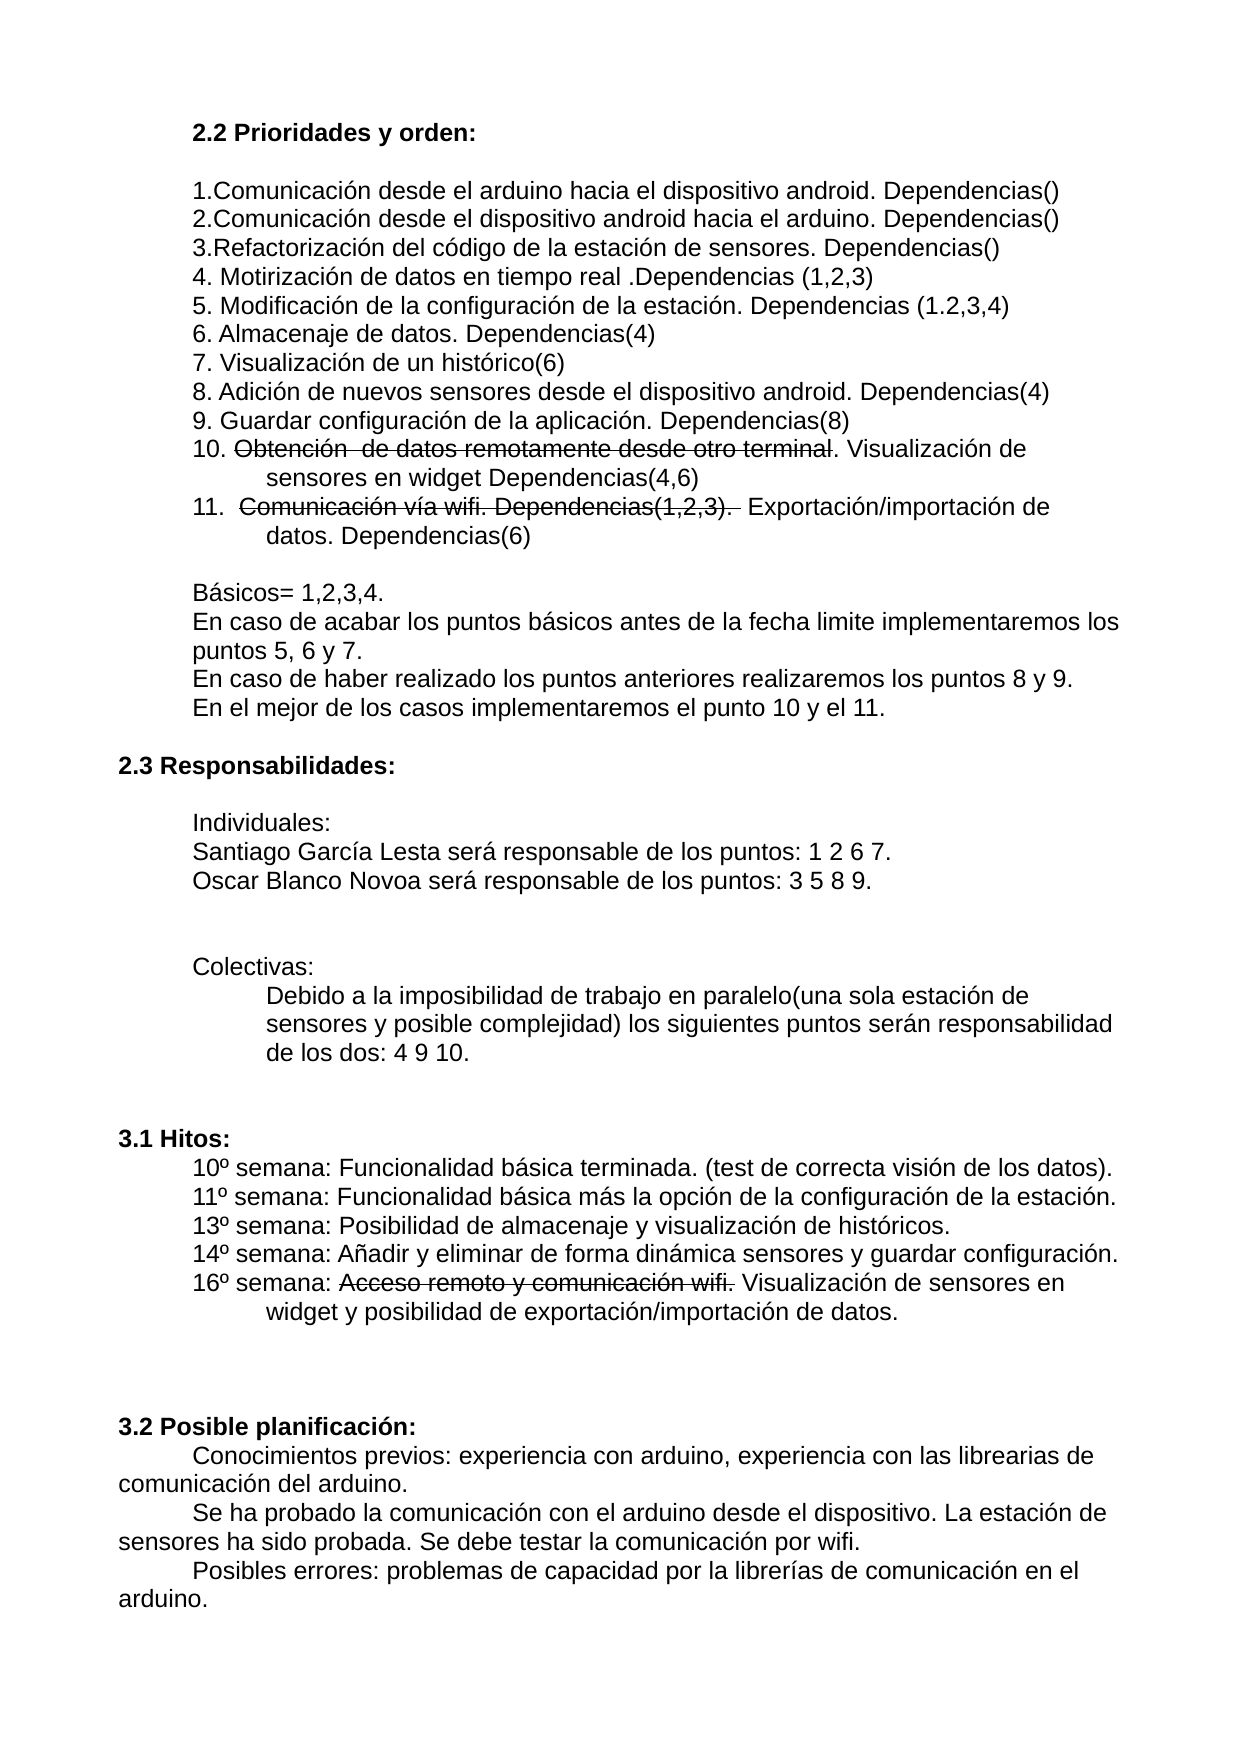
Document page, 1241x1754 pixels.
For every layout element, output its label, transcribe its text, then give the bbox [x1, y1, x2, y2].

text 7. Visualización de un histórico(6) [118, 348, 1122, 377]
text 3.Refactorización del código de la estación de sensores. Dependencias() [118, 233, 1122, 262]
text Se ha probado la comunicación con el arduino desde el dispositivo. La estación de sensores ha sido probada. Se debe testar la comunicación por wifi. [118, 1498, 1122, 1556]
text 4. Motirización de datos en tiempo real .Dependencias (1,2,3) [118, 262, 1122, 291]
text 14º semana: Añadir y eliminar de forma dinámica sensores y guardar configuración. [118, 1239, 1122, 1268]
text Santiago García Lesta será responsable de los puntos: 1 2 6 7. [118, 837, 1122, 866]
text Básicos= 1,2,3,4. [118, 578, 1122, 607]
text 11. Comunicación vía wifi. Dependencias(1,2,3). Exportación/importación de datos. Dependencias(6) [118, 492, 1122, 549]
text 16º semana: Acceso remoto y comunicación wifi. Visualización de sensores en widget y posibilidad de exportación/importación de datos. [118, 1268, 1122, 1326]
text 2.3 Responsabilidades: [118, 751, 1122, 779]
text 2.2 Prioridades y orden: [118, 118, 1122, 147]
text 10º semana: Funcionalidad básica terminada. (test de correcta visión de los datos). [118, 1153, 1122, 1182]
text En caso de acabar los puntos básicos antes de la fecha limite implementaremos los puntos 5, 6 y 7. [118, 607, 1122, 664]
text 9. Guardar configuración de la aplicación. Dependencias(8) [118, 406, 1122, 434]
text 2.Comunicación desde el dispositivo android hacia el arduino. Dependencias() [118, 204, 1122, 233]
text 8. Adición de nuevos sensores desde el dispositivo android. Dependencias(4) [118, 377, 1122, 406]
text En caso de haber realizado los puntos anteriores realizaremos los puntos 8 y 9. [118, 664, 1122, 693]
text Debido a la imposibilidad de trabajo en paralelo(una sola estación de sensores y posible complejidad) los siguientes puntos serán responsabilidad de los dos: 4 9 10. [118, 981, 1122, 1067]
text 11º semana: Funcionalidad básica más la opción de la configuración de la estación. [118, 1182, 1122, 1211]
text 1.Comunicación desde el arduino hacia el dispositivo android. Dependencias() [118, 176, 1122, 204]
text En el mejor de los casos implementaremos el punto 10 y el 11. [118, 693, 1122, 722]
text 3.2 Posible planificación: [118, 1412, 1122, 1441]
text Individuales: [118, 808, 1122, 837]
text Posibles errores: problemas de capacidad por la librerías de comunicación en el arduino. [118, 1556, 1122, 1613]
text 3.1 Hitos: [118, 1124, 1122, 1153]
text Conocimientos previos: experiencia con arduino, experiencia con las librearias de comunicación del arduino. [118, 1441, 1122, 1498]
text 5. Modificación de la configuración de la estación. Dependencias (1.2,3,4) [118, 291, 1122, 319]
text 13º semana: Posibilidad de almacenaje y visualización de históricos. [118, 1211, 1122, 1239]
text Oscar Blanco Novoa será responsable de los puntos: 3 5 8 9. [118, 866, 1122, 894]
text Colectivas: [118, 952, 1122, 981]
text 6. Almacenaje de datos. Dependencias(4) [118, 319, 1122, 348]
text 10. Obtención de datos remotamente desde otro terminal. Visualización de sensores en widget Dependencias(4,6) [118, 434, 1122, 492]
